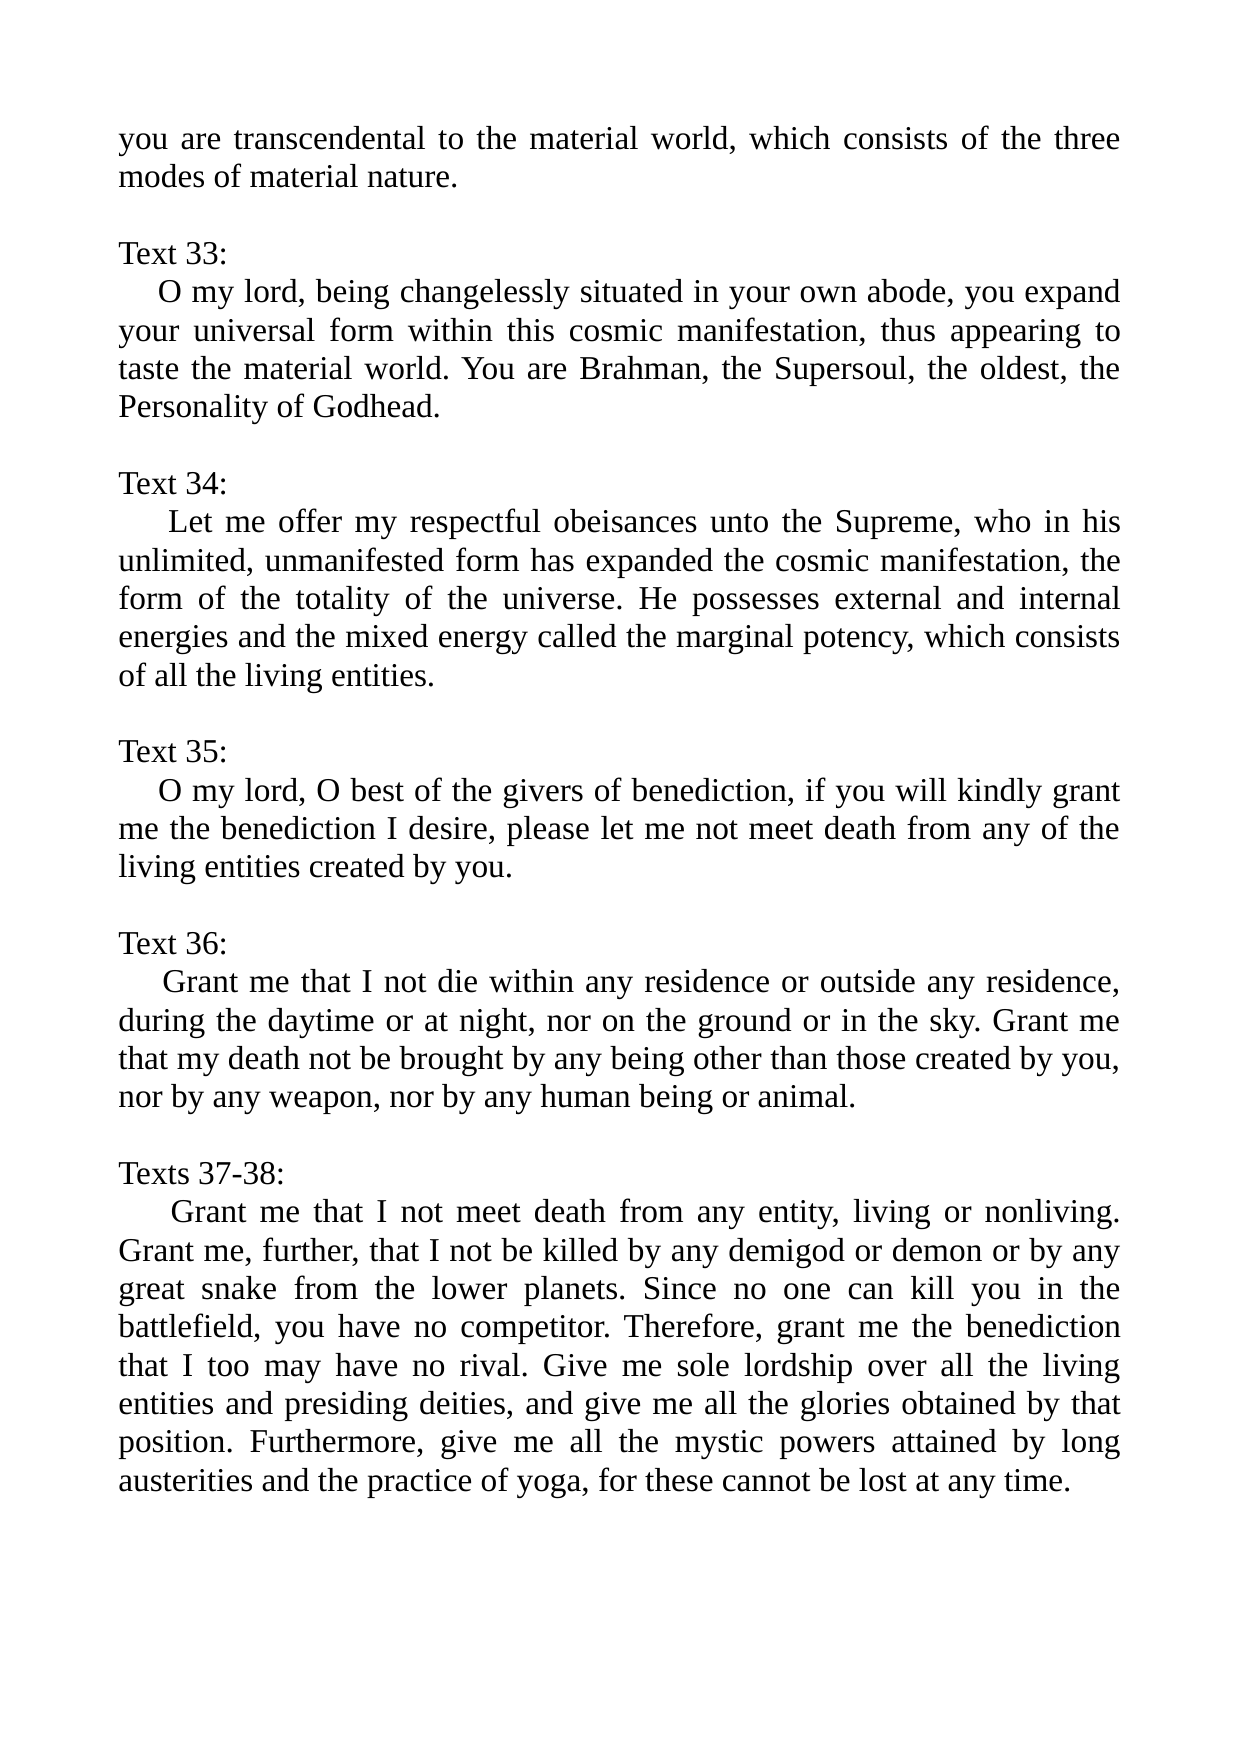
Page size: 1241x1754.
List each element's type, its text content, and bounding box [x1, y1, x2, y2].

text Text 33: [118, 233, 1122, 271]
text Text 34: [118, 463, 1122, 501]
text Text 36: [118, 923, 1122, 961]
text Grant me that I not meet death from any entity, living or nonliving. Grant me, further, that I not be killed by any demigod or demon or by any great snake from the lower planets. Since no one can kill you in the battlefield, you have no competitor. Therefore, grant me the benediction that I too may have no rival. Give me sole lordship over all the living entities and presiding deities, and give me all the glories obtained by that position. Furthermore, give me all the mystic powers attained by long austerities and the practice of yoga, for these cannot be lost at any time. [118, 1191, 1122, 1498]
text O my lord, O best of the givers of benediction, if you will kindly grant me the benediction I desire, please let me not meet death from any of the living entities created by you. [118, 770, 1122, 885]
text Let me offer my respectful obeisances unto the Supreme, who in his unlimited, unmanifested form has expanded the cosmic manifestation, the form of the totality of the universe. He possesses external and internal energies and the mixed energy called the marginal potency, which consists of all the living entities. [118, 501, 1122, 693]
text you are transcendental to the material world, which consists of the three modes of material nature. [118, 118, 1122, 195]
text Text 35: [118, 731, 1122, 770]
text O my lord, being changelessly situated in your own abode, you expand your universal form within this cosmic manifestation, thus appearing to taste the material world. You are Brahman, the Supersoul, the oldest, the Personality of Godhead. [118, 271, 1122, 425]
text Grant me that I not die within any residence or outside any residence, during the daytime or at night, nor on the ground or in the sky. Grant me that my death not be brought by any being other than those created by you, nor by any weapon, nor by any human being or animal. [118, 961, 1122, 1115]
text Texts 37-38: [118, 1153, 1122, 1191]
